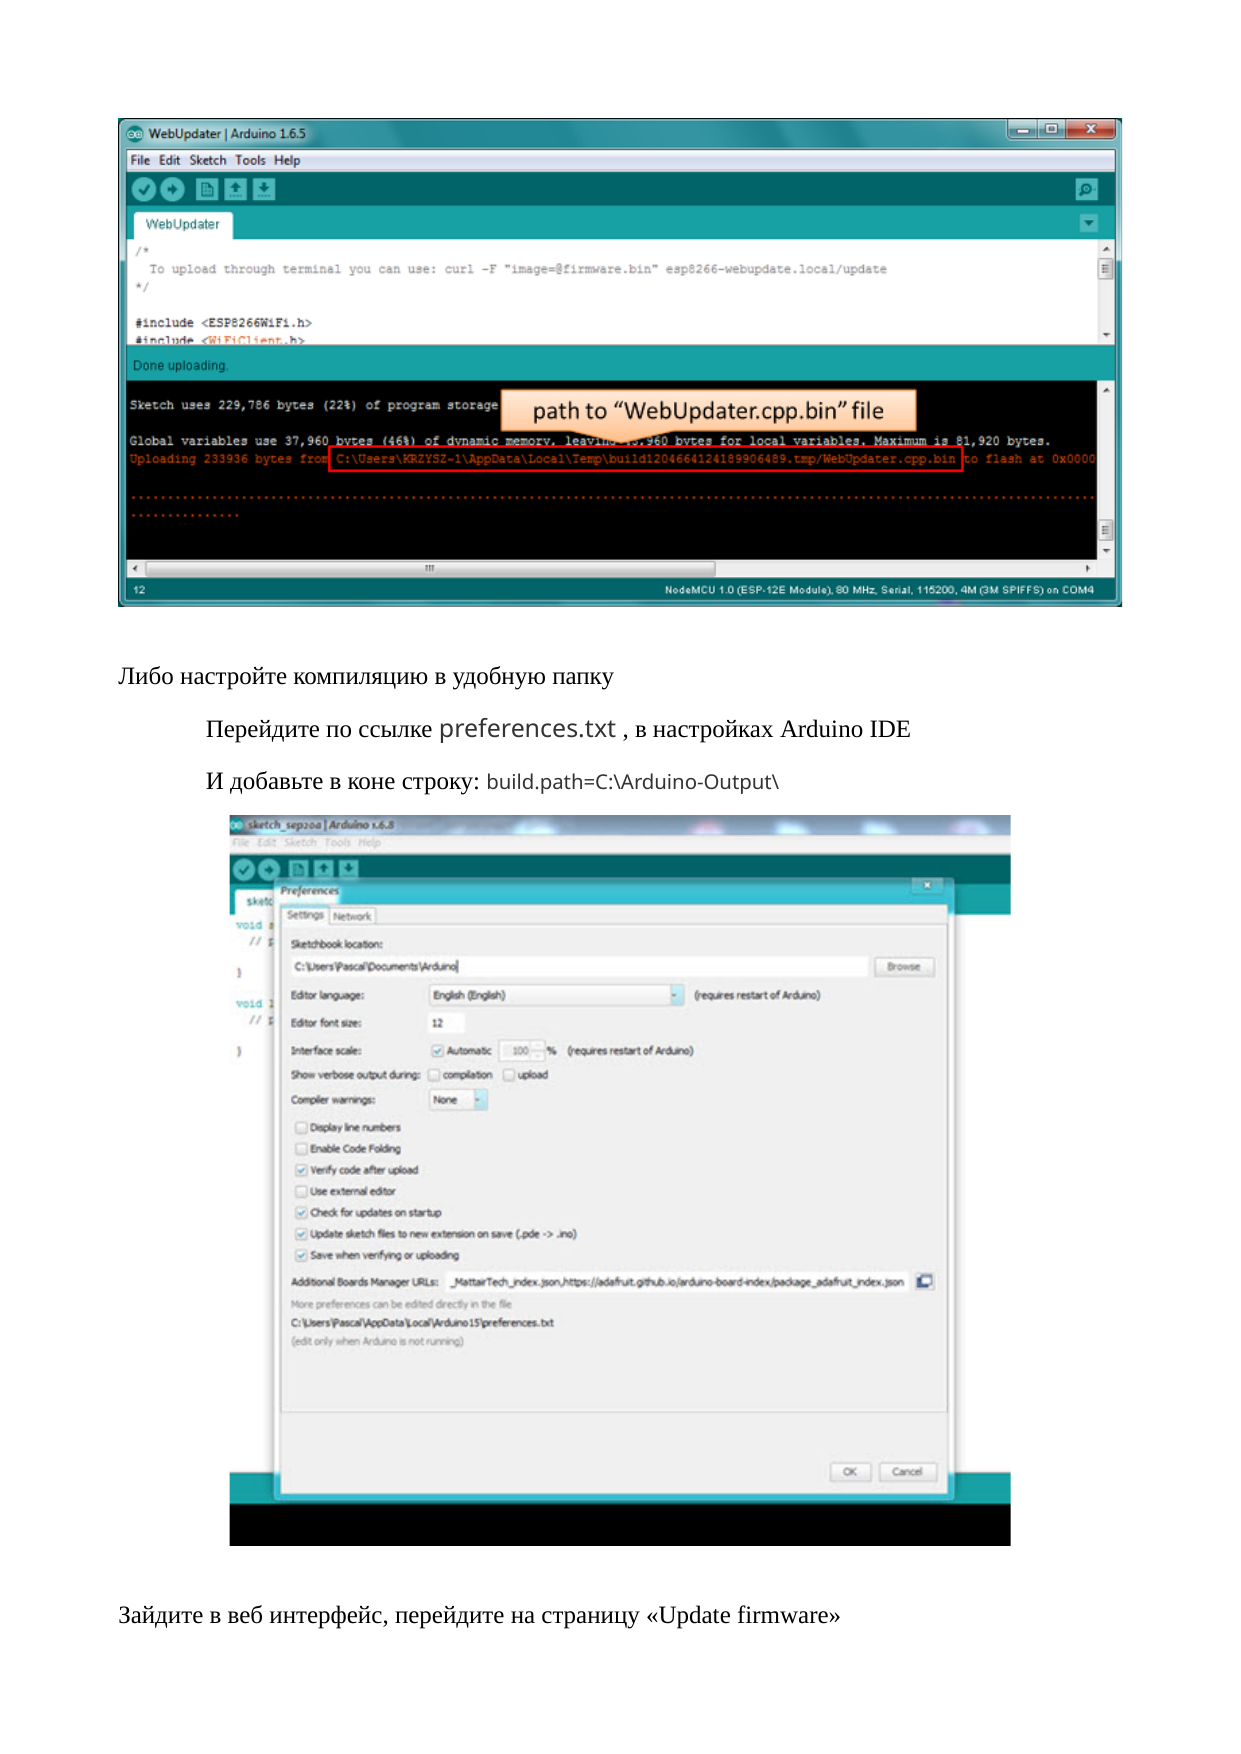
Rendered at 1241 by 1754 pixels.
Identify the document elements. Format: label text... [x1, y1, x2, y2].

text Либо настройте компиляцию в удобную папку [118, 661, 1122, 690]
picture [118, 118, 1123, 607]
text И добавьте в коне строку: build.path=C:\Arduino-Output\ [206, 766, 1122, 795]
picture [229, 815, 1011, 1546]
text Перейдите по ссылке preferences.txt , в настройках Arduino IDE [206, 710, 1122, 744]
text Зайдите в веб интерфейс, перейдите на страницу «Update firmware» [118, 1600, 1122, 1629]
